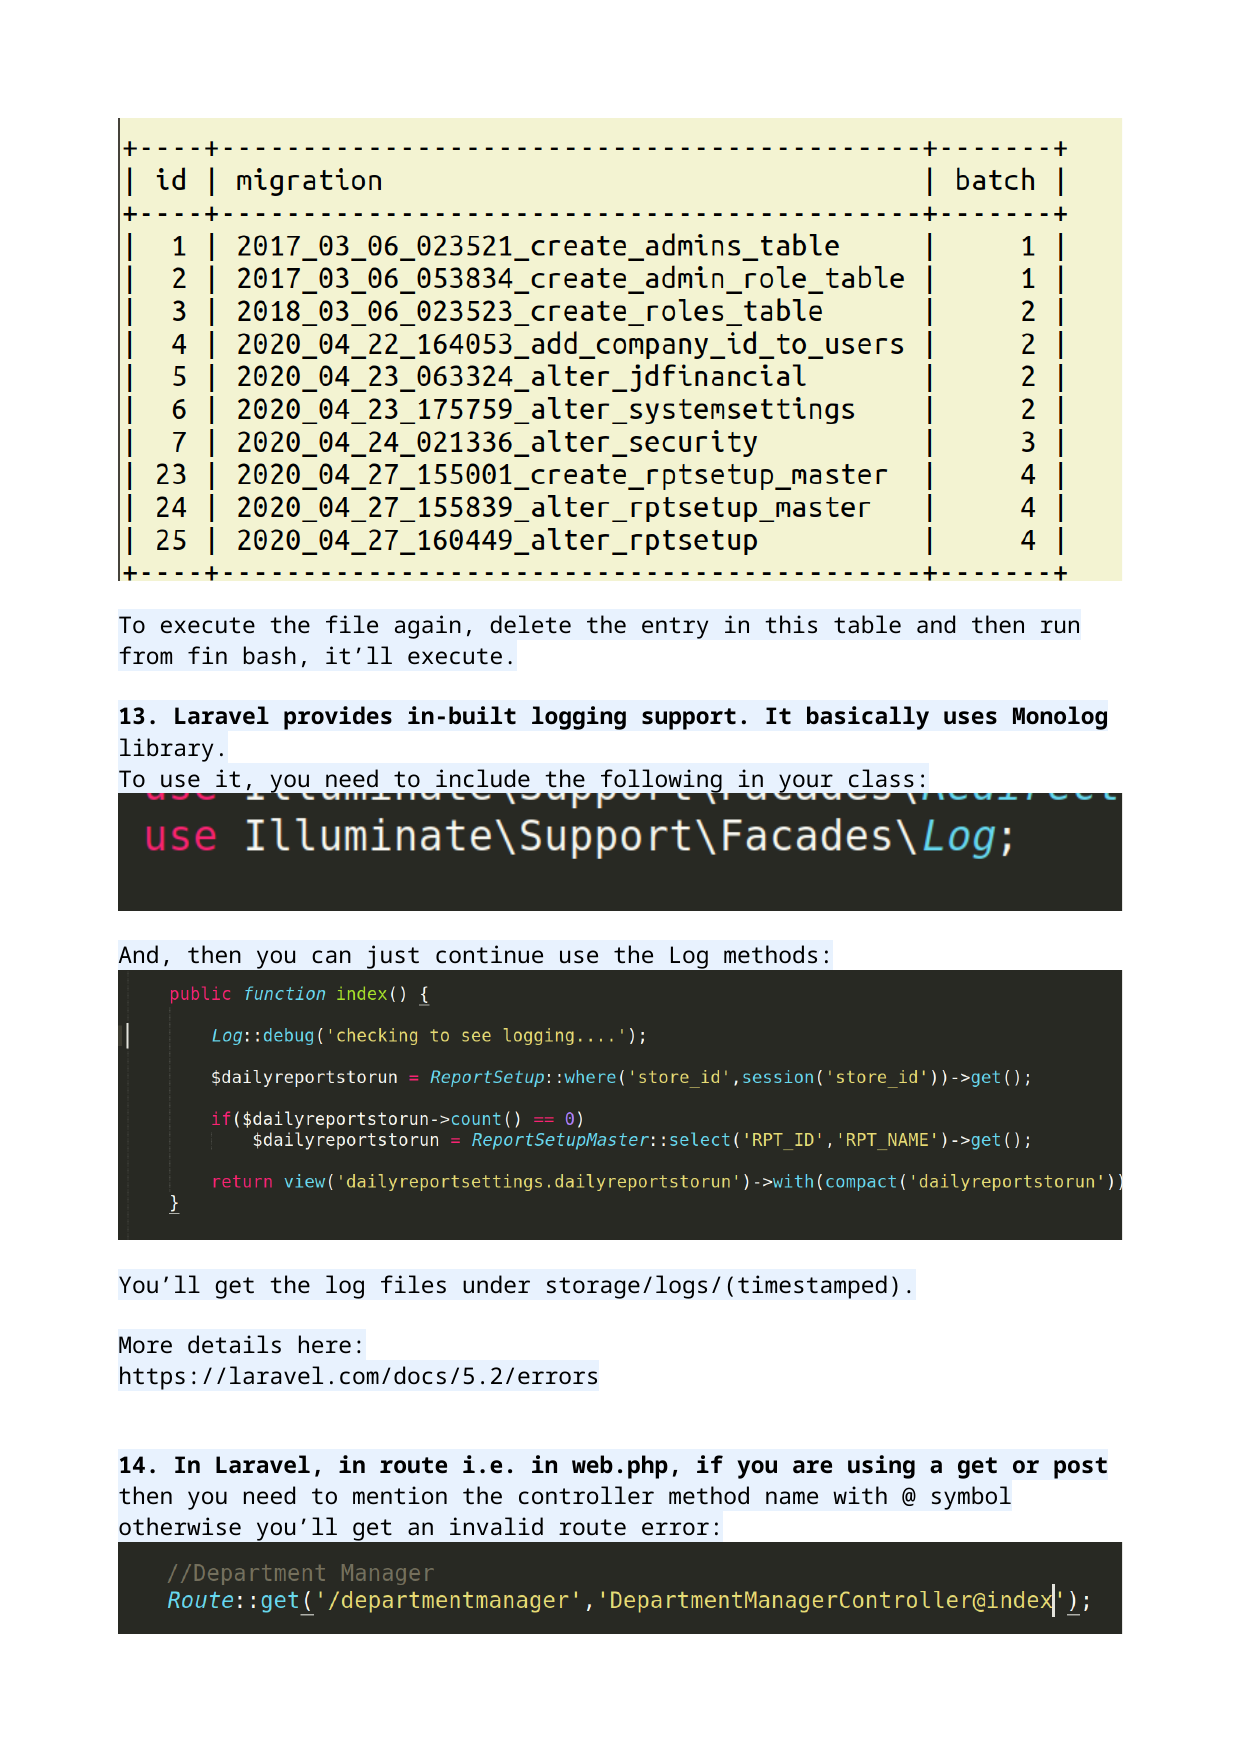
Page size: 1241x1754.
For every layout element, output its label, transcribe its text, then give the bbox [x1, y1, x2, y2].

picture [118, 970, 1123, 1240]
picture [118, 1542, 1123, 1634]
text 13. Laravel provides in-built logging support. It basically uses Monolog library. [118, 700, 1122, 763]
text To use it, you need to include the following in your class: [118, 763, 1122, 793]
text You’ll get the log files under storage/logs/(timestamped). [118, 1269, 1122, 1300]
picture [118, 793, 1123, 911]
text And, then you can just continue use the Log methods: [118, 939, 1122, 970]
text 14. In Laravel, in route i.e. in web.php, if you are using a get or post then you need to mention the controller method name with @ symbol otherwise you’ll get an invalid route error: [118, 1449, 1122, 1542]
picture [118, 118, 1123, 581]
text To execute the file again, delete the entry in this table and then run from fin bash, it’ll execute. [118, 609, 1122, 671]
text https://laravel.com/docs/5.2/errors [118, 1360, 1122, 1391]
text More details here: [118, 1329, 1122, 1360]
